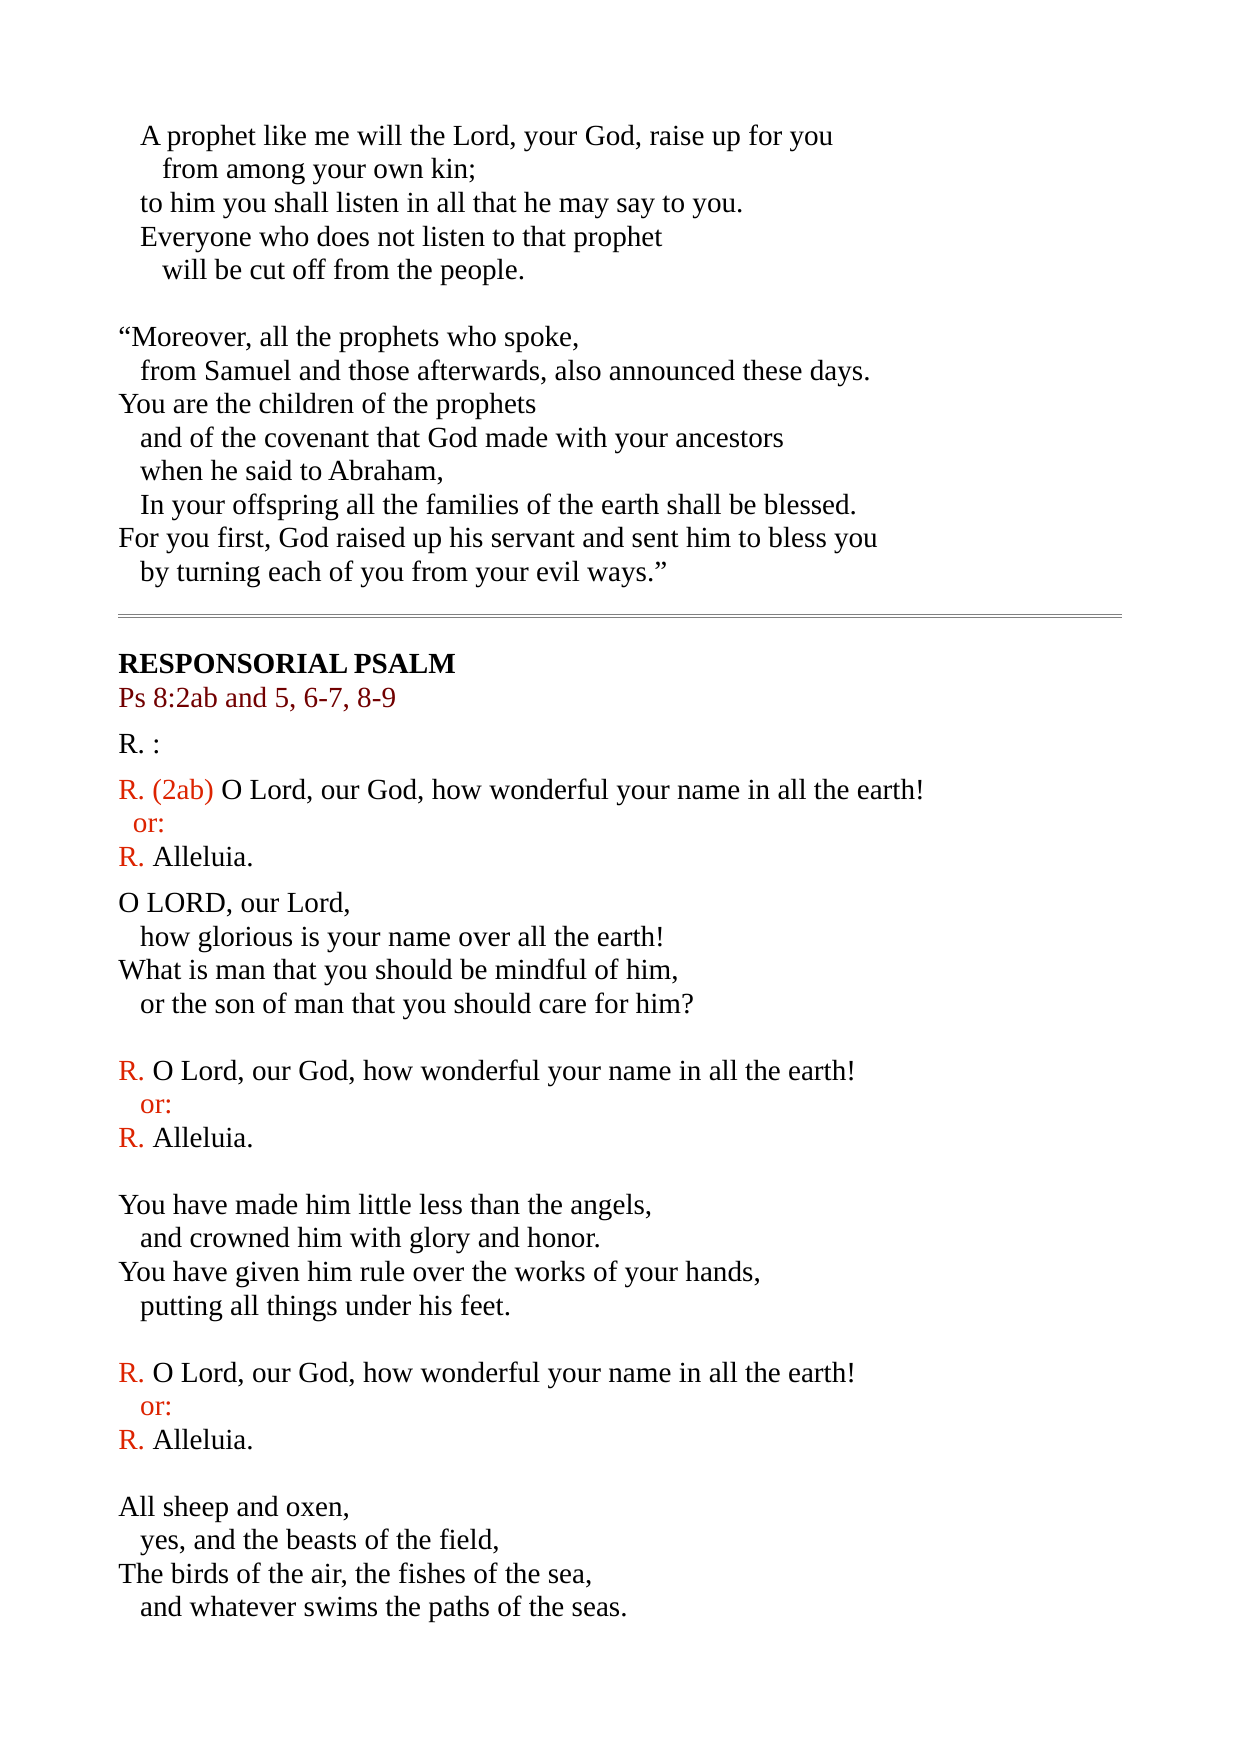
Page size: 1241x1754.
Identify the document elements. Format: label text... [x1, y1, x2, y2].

text RESPONSORIAL PSALM Ps 8:2ab and 5, 6-7, 8-9 [118, 646, 1122, 713]
text R. (2ab) O Lord, our God, how wonderful your name in all the earth! or: R. Alleluia. [118, 772, 1122, 873]
text O LORD, our Lord, how glorious is your name over all the earth! What is man that you should be mindful of him, or the son of man that you should care for him? R. O Lord, our God, how wonderful your name in all the earth! or: R. Alleluia. You have made him little less than the angels, and crowned him with glory and honor. You have given him rule over the works of your hands, putting all things under his feet. R. O Lord, our God, how wonderful your name in all the earth! or: R. Alleluia. All sheep and oxen, yes, and the beasts of the field, The birds of the air, the fishes of the sea, and whatever swims the paths of the seas. [118, 885, 1122, 1623]
text R. : [118, 726, 1122, 759]
text A prophet like me will the Lord, your God, raise up for you from among your own kin; to him you shall listen in all that he may say to you. Everyone who does not listen to that prophet will be cut off from the people. “Moreover, all the prophets who spoke, from Samuel and those afterwards, also announced these days. You are the children of the prophets and of the covenant that God made with your ancestors when he said to Abraham, In your offspring all the families of the earth shall be blessed. For you first, God raised up his servant and sent him to bless you by turning each of you from your evil ways.” [118, 118, 1122, 588]
